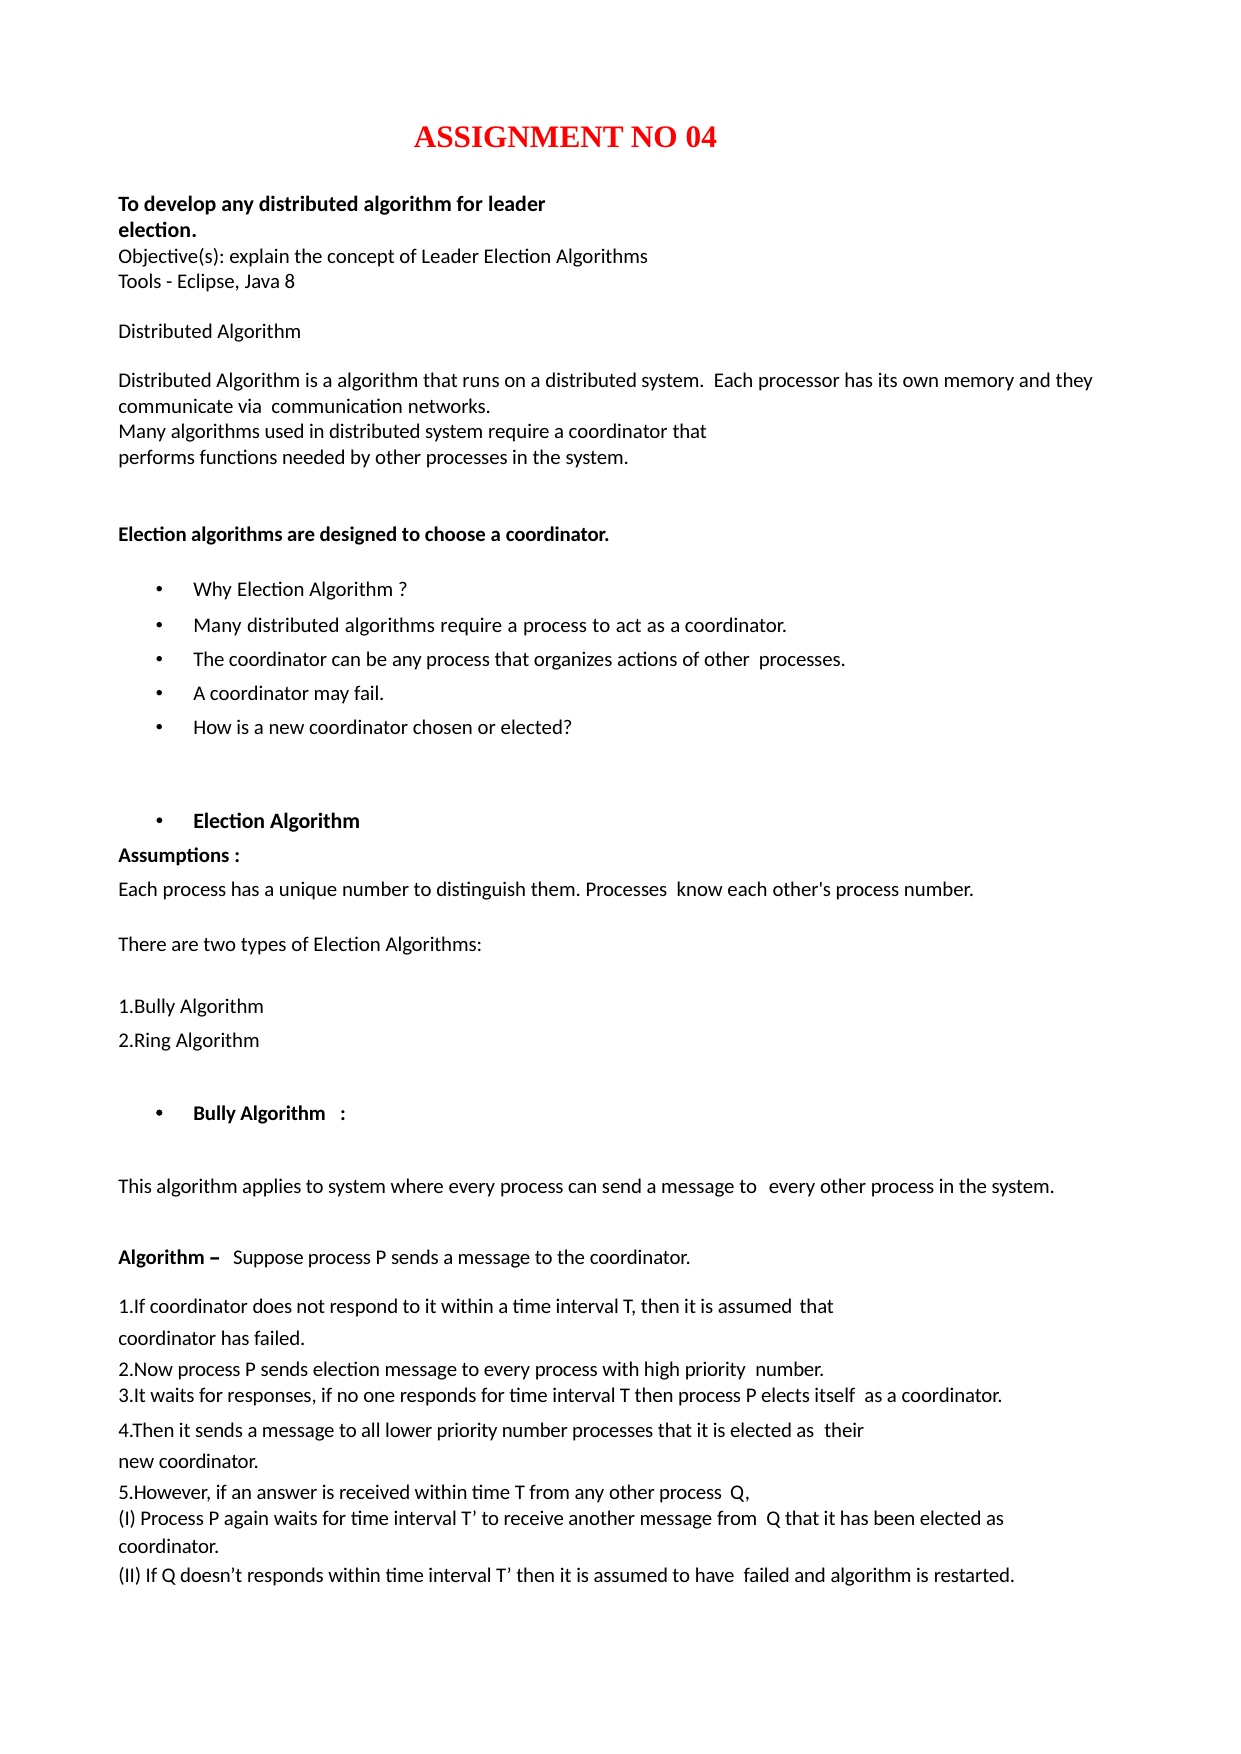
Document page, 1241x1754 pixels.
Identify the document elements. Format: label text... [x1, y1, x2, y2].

text Each process has a unique number to distinguish them. Processes know each other's process number. [118, 876, 1121, 902]
list The coordinator can be any process that organizes actions of other processes. [156, 647, 1122, 672]
text election. [118, 217, 1122, 243]
text Tools - Eclipse, Java 8 [118, 269, 1122, 294]
text ASSIGNMENT NO 04 [118, 118, 1122, 154]
text Objective(s): explain the concept of Leader Election Algorithms [118, 243, 1122, 269]
text 1.Bully Algorithm [118, 993, 1121, 1018]
text 2.Now process P sends election message to every process with high priority number. [118, 1357, 1122, 1382]
list How is a new coordinator chosen or elected? [156, 714, 1122, 739]
list A coordinator may fail. [156, 680, 1122, 706]
text Many algorithms used in distributed system require a coordinator that [118, 418, 1121, 444]
text performs functions needed by other processes in the system. [118, 444, 1121, 469]
text 5.However, if an answer is received within time T from any other process Q, [118, 1479, 1107, 1505]
text This algorithm applies to system where every process can send a message to every other process in the system. [118, 1126, 1122, 1198]
text Distributed Algorithm [118, 318, 1122, 344]
text (I) Process P again waits for time interval T’ to receive another message from Q that it has been elected as coordinator. [118, 1505, 1102, 1559]
text Algorithm – Suppose process P sends a message to the coordinator. [118, 1198, 1122, 1270]
text 1.If coordinator does not respond to it within a time interval T, then it is assumed that [118, 1294, 1122, 1319]
text new coordinator. [118, 1448, 1107, 1474]
text Assumptions : [118, 842, 1122, 867]
list Many distributed algorithms require a process to act as a coordinator. [156, 610, 1122, 638]
text 2.Ring Algorithm [118, 1027, 1121, 1052]
list Bully Algorithm : [156, 1098, 1122, 1126]
text coordinator has failed. [118, 1325, 1122, 1351]
text 4.Then it sends a message to all lower priority number processes that it is elected as their [118, 1417, 1107, 1442]
text 3.It waits for responses, if no one responds for time interval T then process P elects itself as a coordinator. [118, 1382, 1107, 1407]
text Distributed Algorithm is a algorithm that runs on a distributed system. Each processor has its own memory and they communicate via communication networks. [118, 368, 1122, 418]
text (II) If Q doesn’t responds within time interval T’ then it is assumed to have failed and algorithm is restarted. [118, 1562, 1063, 1588]
text To develop any distributed algorithm for leader [118, 190, 1122, 217]
text There are two types of Election Algorithms: [118, 931, 1121, 956]
text Election algorithms are designed to choose a coordinator. [118, 521, 1121, 547]
list Why Election Algorithm ? [156, 576, 1122, 601]
title Election Algorithm [156, 807, 1122, 834]
